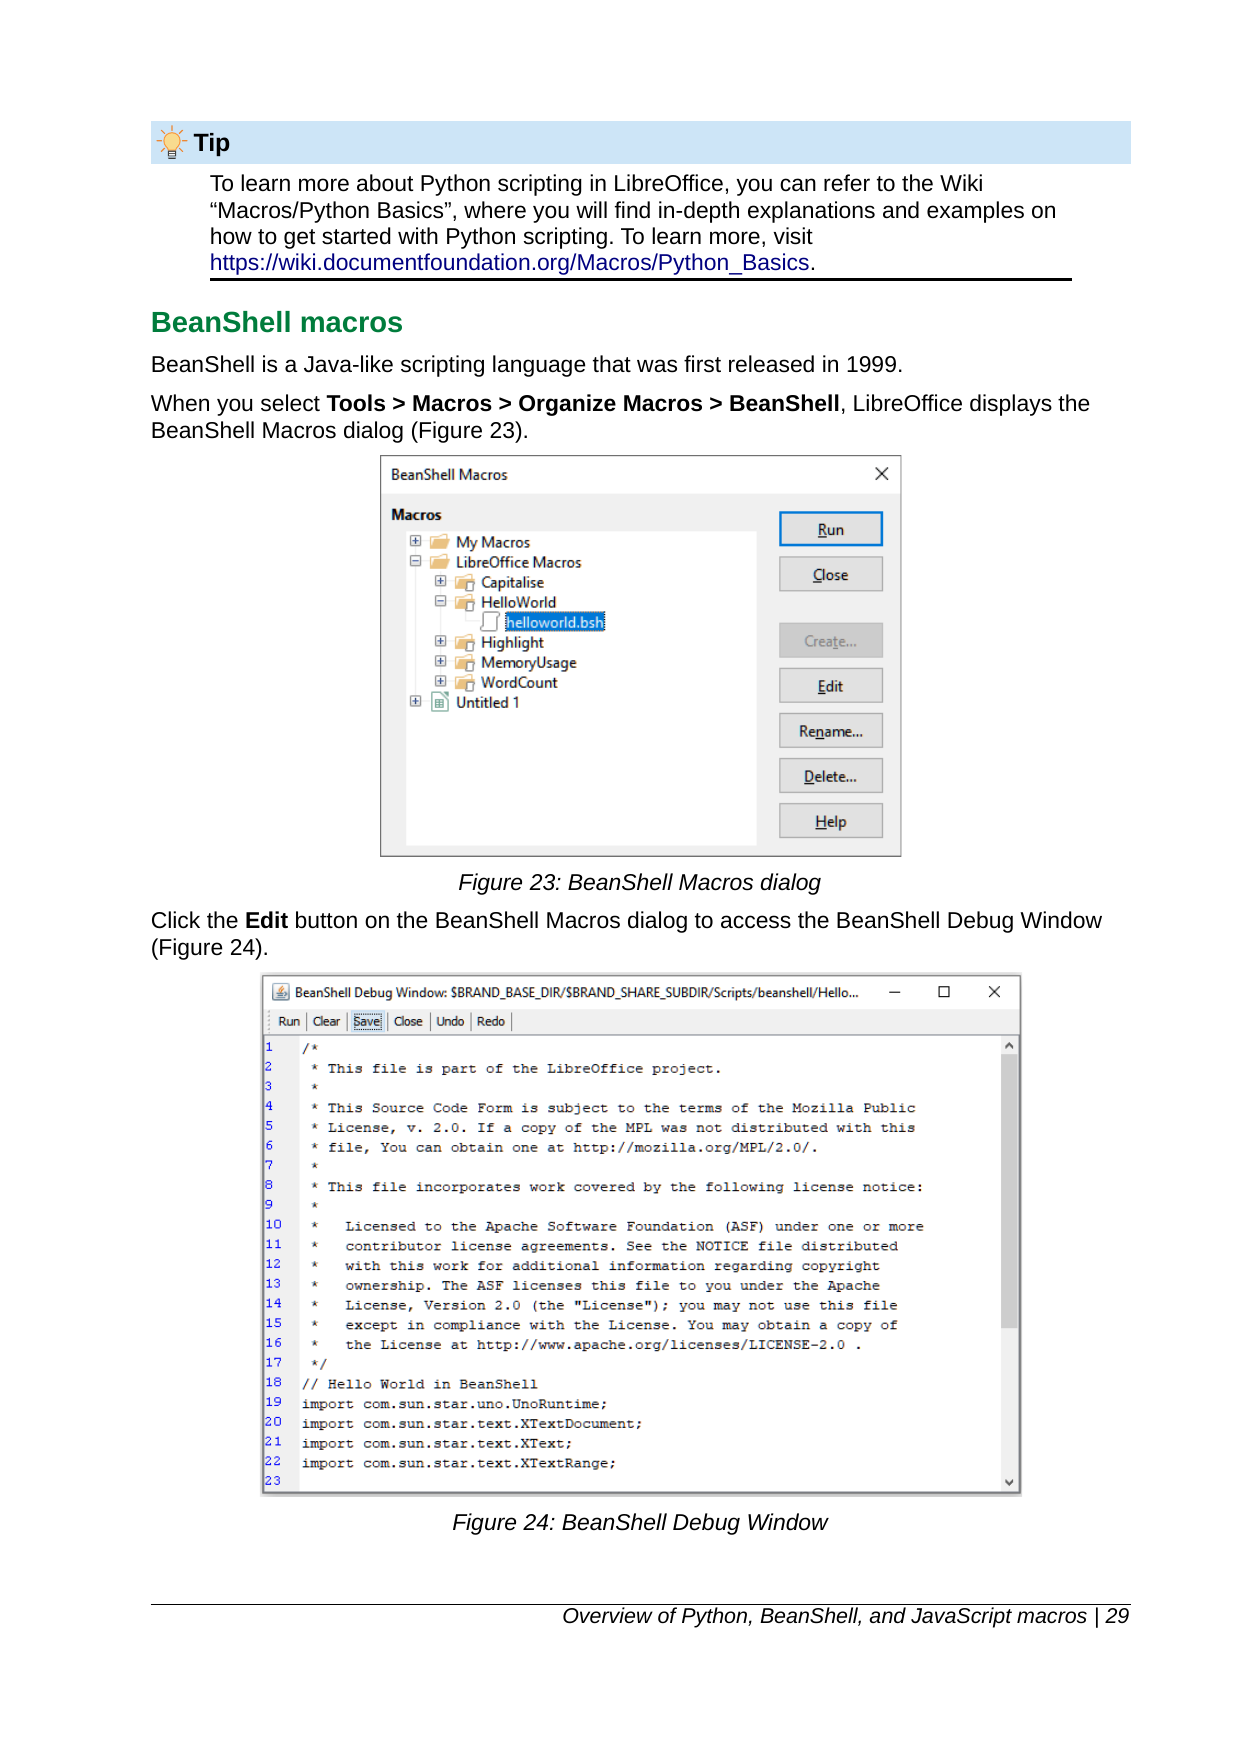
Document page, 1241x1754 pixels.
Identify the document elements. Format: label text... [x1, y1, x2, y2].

text When you select Tools > Macros > Organize Macros > BeanShell, LibreOffice displays the BeanShell Macros dialog (Figure 23). [151, 390, 1131, 443]
text Figure 23: BeanShell Macros dialog [380, 869, 902, 895]
picture [380, 455, 902, 857]
subtitle Tip [151, 121, 1131, 164]
subtitle BeanShell macros [151, 305, 1131, 339]
text To learn more about Python scripting in LibreOffice, you can refer to the Wiki “Macros/Python Basics”, where you will find in-depth explanations and examples on how to get started with Python scripting. To learn more, visit https://wiki.documentfoundation.org/Macros/Python_Basics. [209, 170, 1072, 281]
text Click the Edit button on the BeanShell Macros dialog to access the BeanShell Debug Window (Figure 24). [151, 907, 1131, 960]
text Figure 24: BeanShell Debug Window [259, 1509, 1022, 1535]
text BeanShell is a Java-like scripting language that was first released in 1999. [151, 351, 1131, 378]
picture [259, 972, 1023, 1497]
